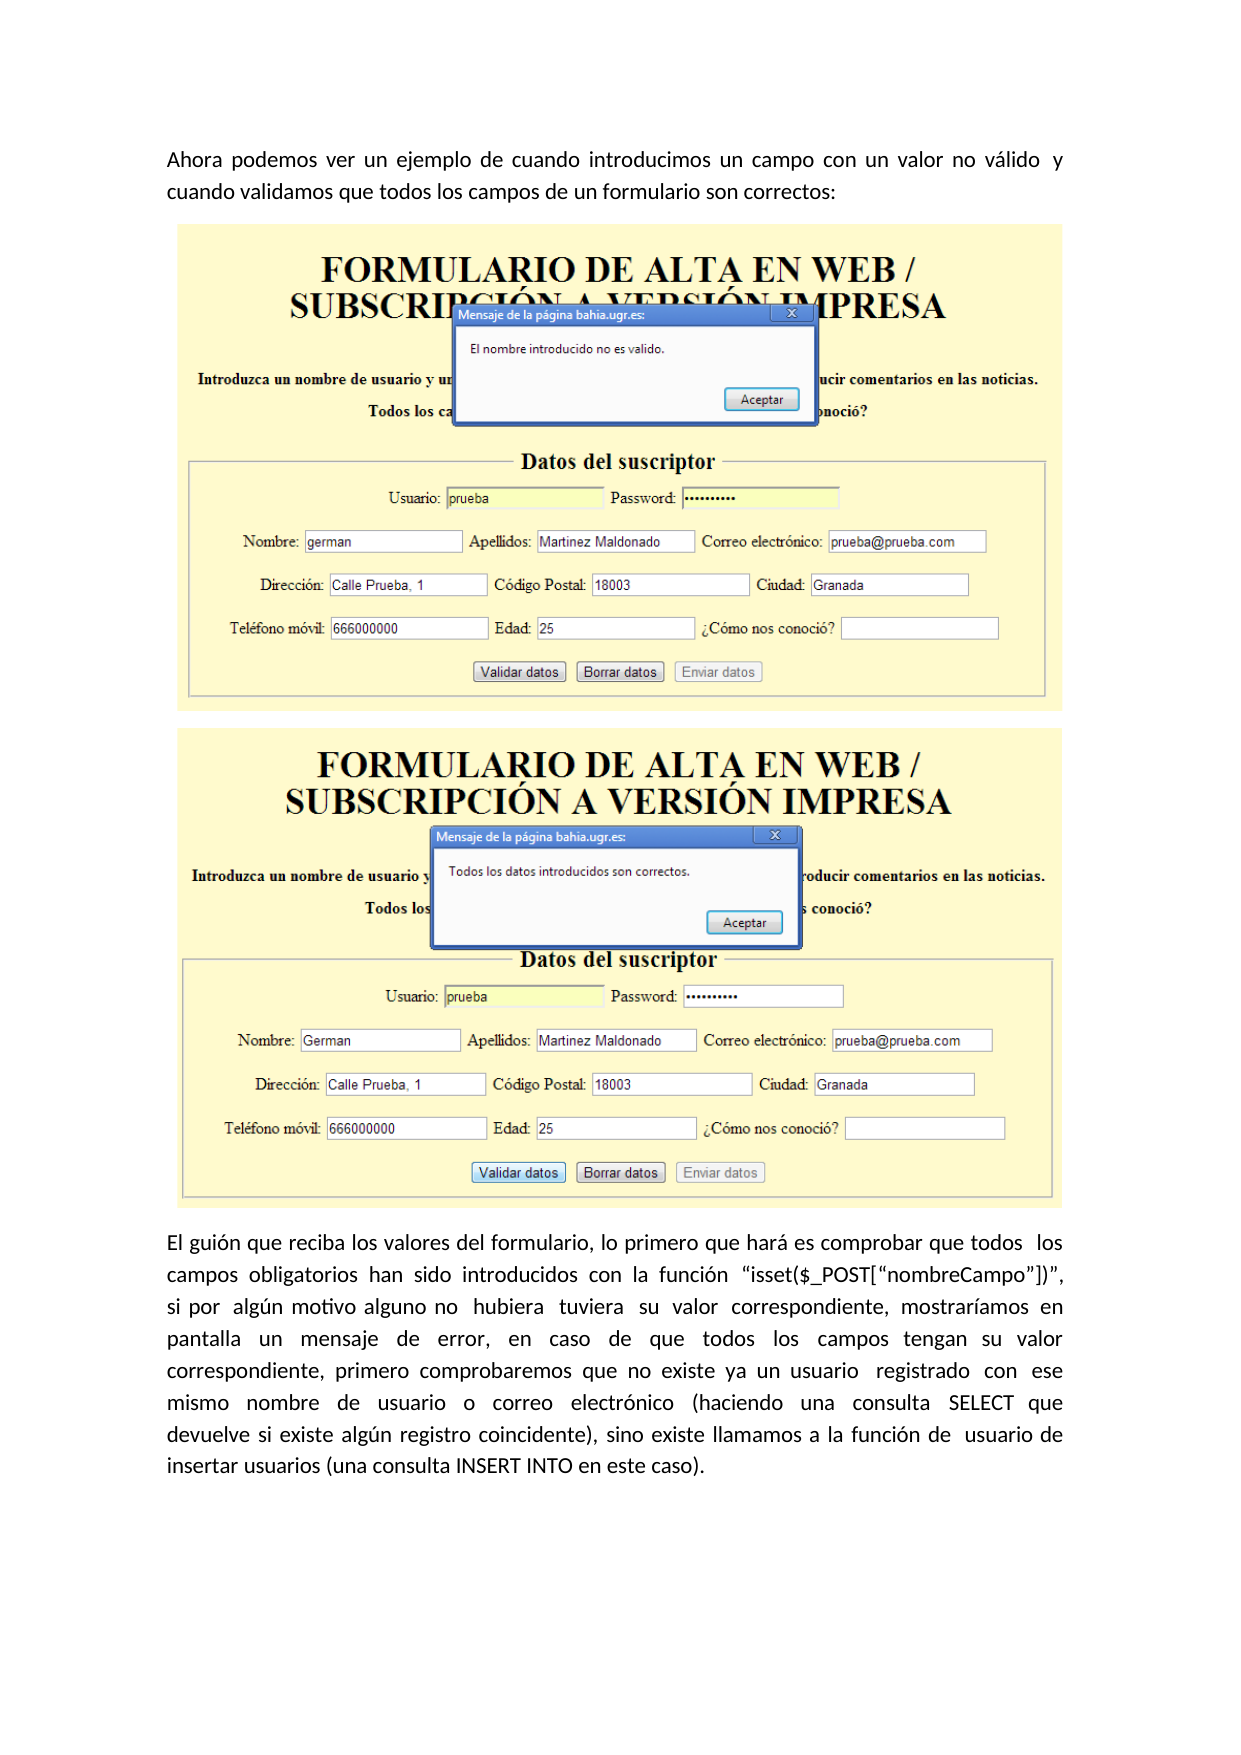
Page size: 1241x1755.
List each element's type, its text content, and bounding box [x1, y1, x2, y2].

text Ahora podemos ver un ejemplo de cuando introducimos un campo con un valor no válido y cuando validamos que todos los campos de un formulario son correctos: [167, 145, 1063, 205]
text El guión que reciba los valores del formulario, lo primero que hará es comprobar que todos los campos obligatorios han sido introducidos con la función “isset($_POST[“nombreCampo”])”, si por algún motivo alguno no hubiera tuviera su valor correspondiente, mostraríamos en pantalla un mensaje de error, en caso de que todos los campos tengan su valor correspondiente, primero comprobaremos que no existe ya un usuario registrado con ese mismo nombre de usuario o correo electrónico (haciendo una consulta SELECT que devuelve si existe algún registro coincidente), sino existe llamamos a la función de usuario de insertar usuarios (una consulta INSERT INTO en este caso). [167, 1228, 1064, 1479]
